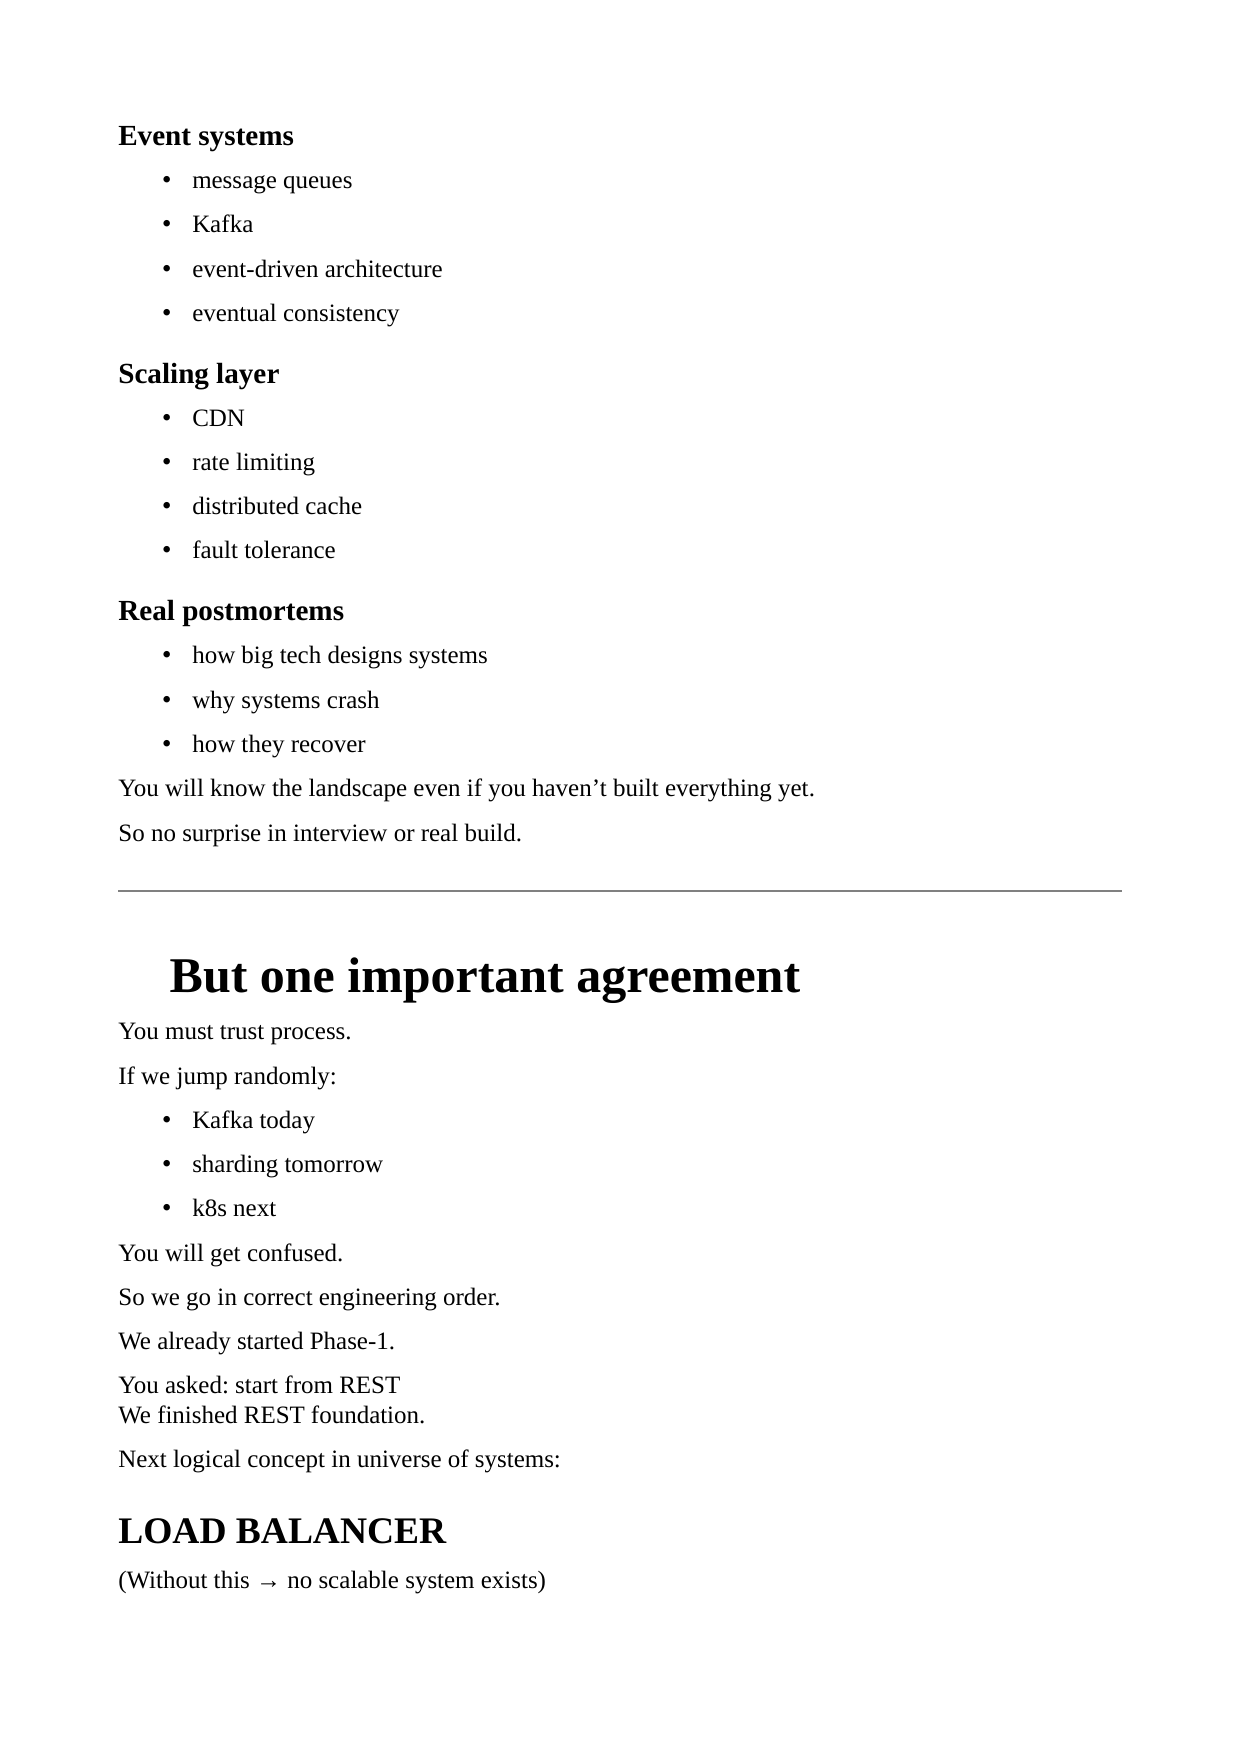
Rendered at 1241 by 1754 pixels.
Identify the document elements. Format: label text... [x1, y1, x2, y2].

list how big tech designs systems [162, 639, 1122, 669]
list rate limiting [162, 446, 1122, 476]
list event-driven architecture [162, 253, 1122, 282]
text We already started Phase-1. [118, 1325, 1122, 1355]
list message queues [162, 164, 1122, 194]
list CDN [162, 402, 1122, 432]
text So we go in correct engineering order. [118, 1281, 1122, 1311]
list eventual consistency [162, 297, 1122, 327]
list k8s next [162, 1193, 1122, 1222]
list Kafka [162, 208, 1122, 238]
text If we jump randomly: [118, 1060, 1122, 1089]
text You will get confused. [118, 1237, 1122, 1267]
text (Without this → no scalable system exists) [118, 1564, 1122, 1594]
subtitle LOAD BALANCER [118, 1509, 1122, 1552]
list sharding tomorrow [162, 1148, 1122, 1178]
text Next logical concept in universe of systems: [118, 1444, 1122, 1473]
subtitle Scaling layer [118, 356, 1122, 389]
text So no surprise in interview or real build. [118, 817, 1122, 846]
text You asked: start from REST We finished REST foundation. [118, 1370, 1122, 1429]
list distributed cache [162, 490, 1122, 520]
list why systems crash [162, 684, 1122, 713]
list how they recover [162, 728, 1122, 758]
subtitle Event systems [118, 118, 1122, 152]
subtitle 📌 But one important agreement [118, 946, 1122, 1003]
text You must trust process. [118, 1016, 1122, 1045]
list Kafka today [162, 1104, 1122, 1134]
text You will know the landscape even if you haven’t built everything yet. [118, 772, 1122, 802]
list fault tolerance [162, 535, 1122, 564]
subtitle Real postmortems [118, 593, 1122, 627]
